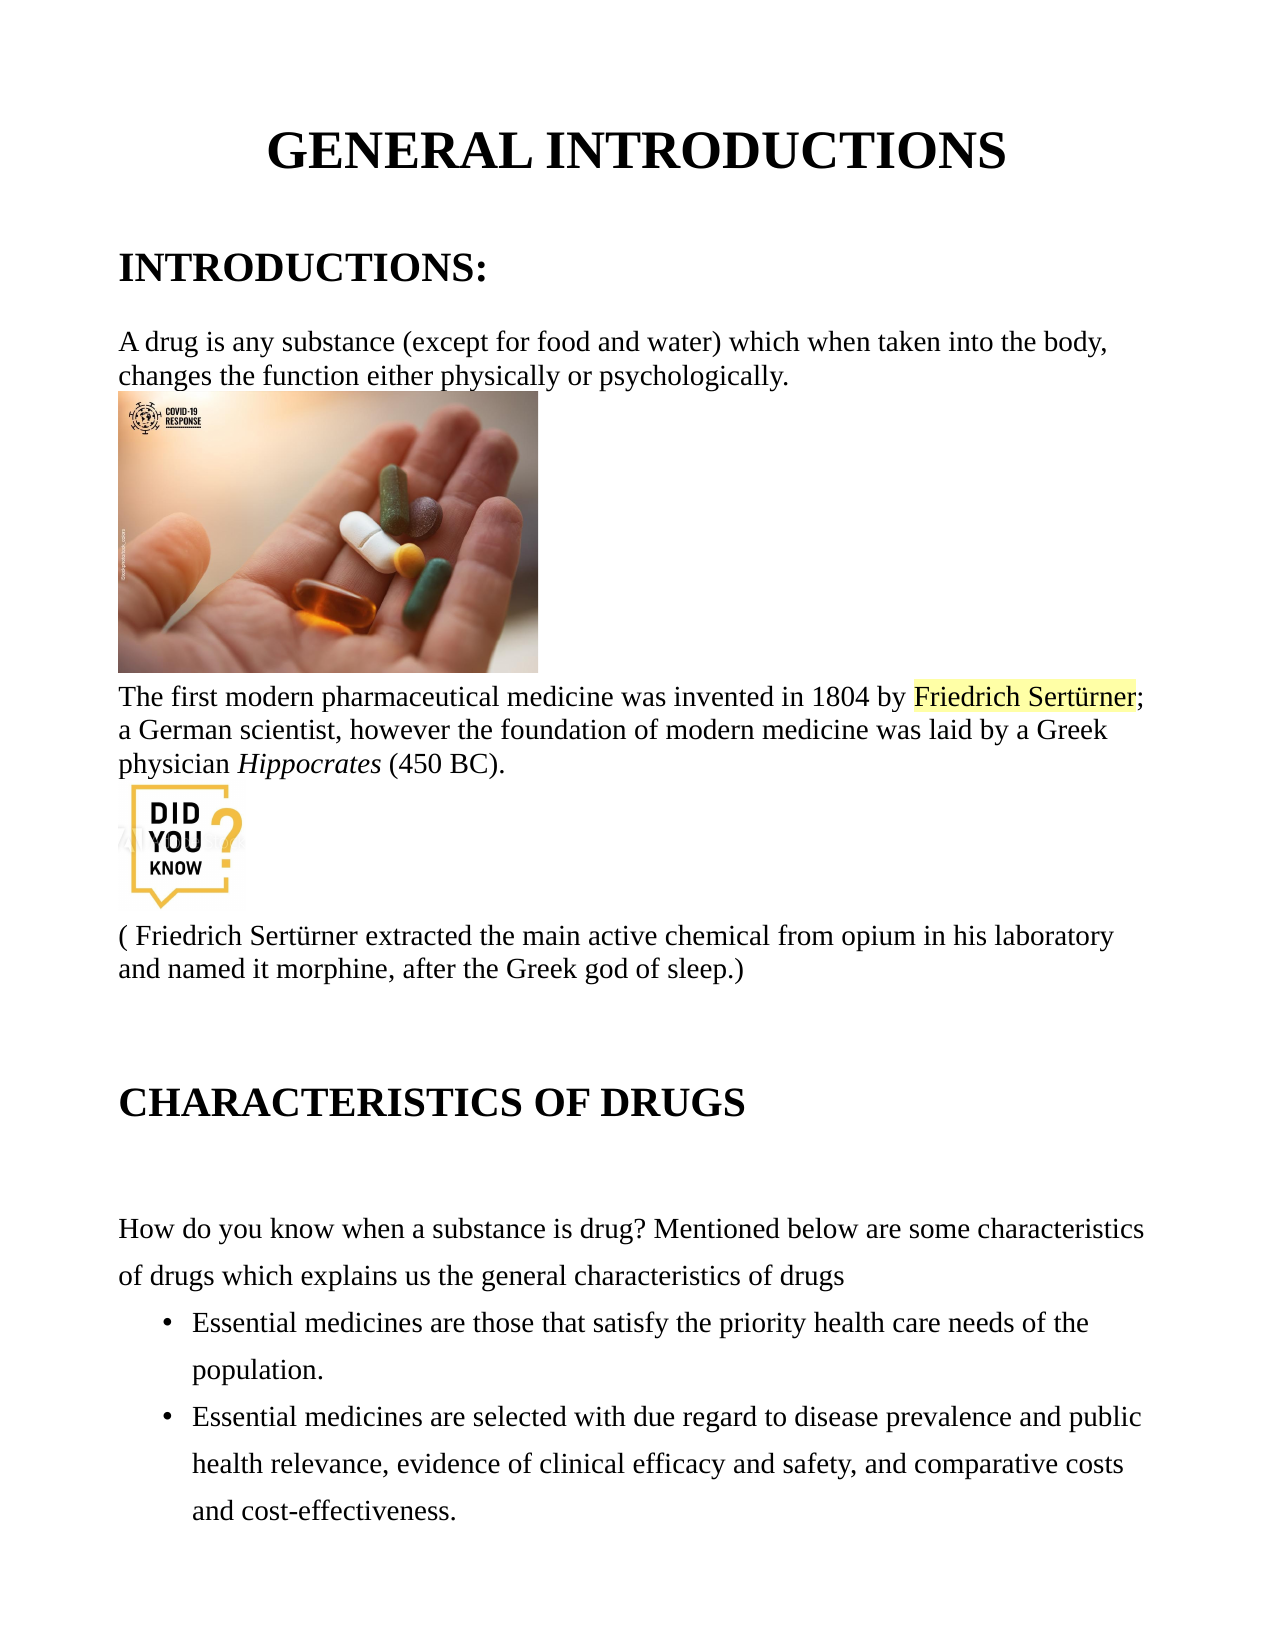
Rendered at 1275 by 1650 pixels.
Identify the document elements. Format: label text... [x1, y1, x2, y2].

text INTRODUCTIONS: [118, 243, 1157, 291]
text A drug is any substance (except for food and water) which when taken into the body, changes the function either physically or psychologically. [118, 324, 1157, 391]
list Essential medicines are selected with due regard to disease prevalence and public health relevance, evidence of clinical efficacy and safety, and comparative costs and cost-effectiveness. [162, 1399, 1157, 1526]
picture [118, 779, 246, 911]
picture [118, 391, 539, 673]
text How do you know when a substance is drug? Mentioned below are some characteristics of drugs which explains us the general characteristics of drugs [118, 1211, 1157, 1292]
text The first modern pharmaceutical medicine was invented in 1804 by Friedrich Sertürner; a German scientist, however the foundation of modern medicine was laid by a Greek physician Hippocrates (450 BC). [118, 679, 1157, 779]
text GENERAL INTRODUCTIONS [118, 118, 1157, 180]
text CHARACTERISTICS OF DRUGS [118, 1077, 1157, 1125]
text ( Friedrich Sertürner extracted the main active chemical from opium in his laboratory and named it morphine, after the Greek god of sleep.) [118, 918, 1157, 985]
list Essential medicines are those that satisfy the priority health care needs of the population. [162, 1305, 1157, 1386]
